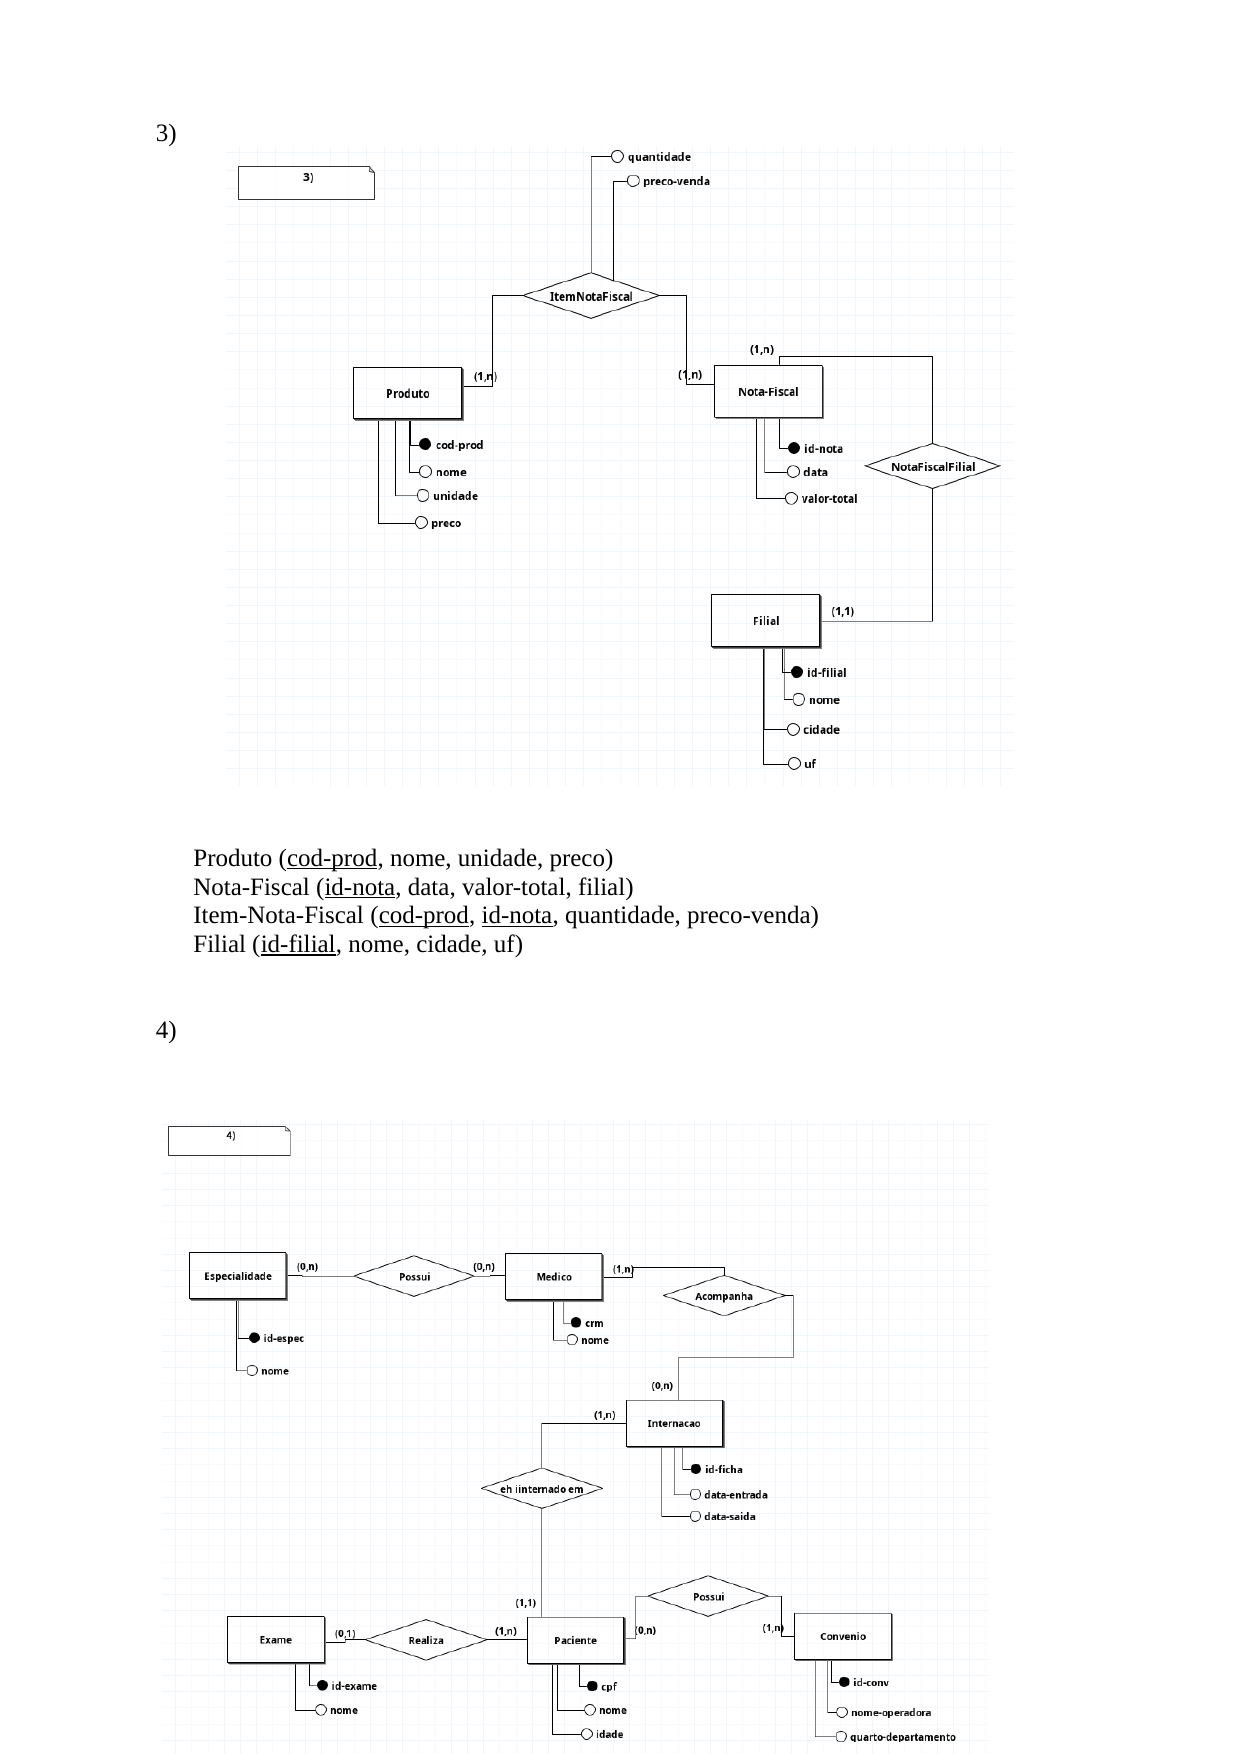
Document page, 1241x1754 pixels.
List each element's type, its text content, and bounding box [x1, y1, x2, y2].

list Nota-Fiscal (id-nota, data, valor-total, filial) [156, 872, 1122, 901]
picture [162, 1119, 990, 1754]
list Item-Nota-Fiscal (cod-prod, id-nota, quantidade, preco-venda) [156, 901, 1122, 929]
picture [226, 146, 1015, 786]
list Produto (cod-prod, nome, unidade, preco) [156, 843, 1122, 872]
list Filial (id-filial, nome, cidade, uf) [156, 929, 1122, 987]
